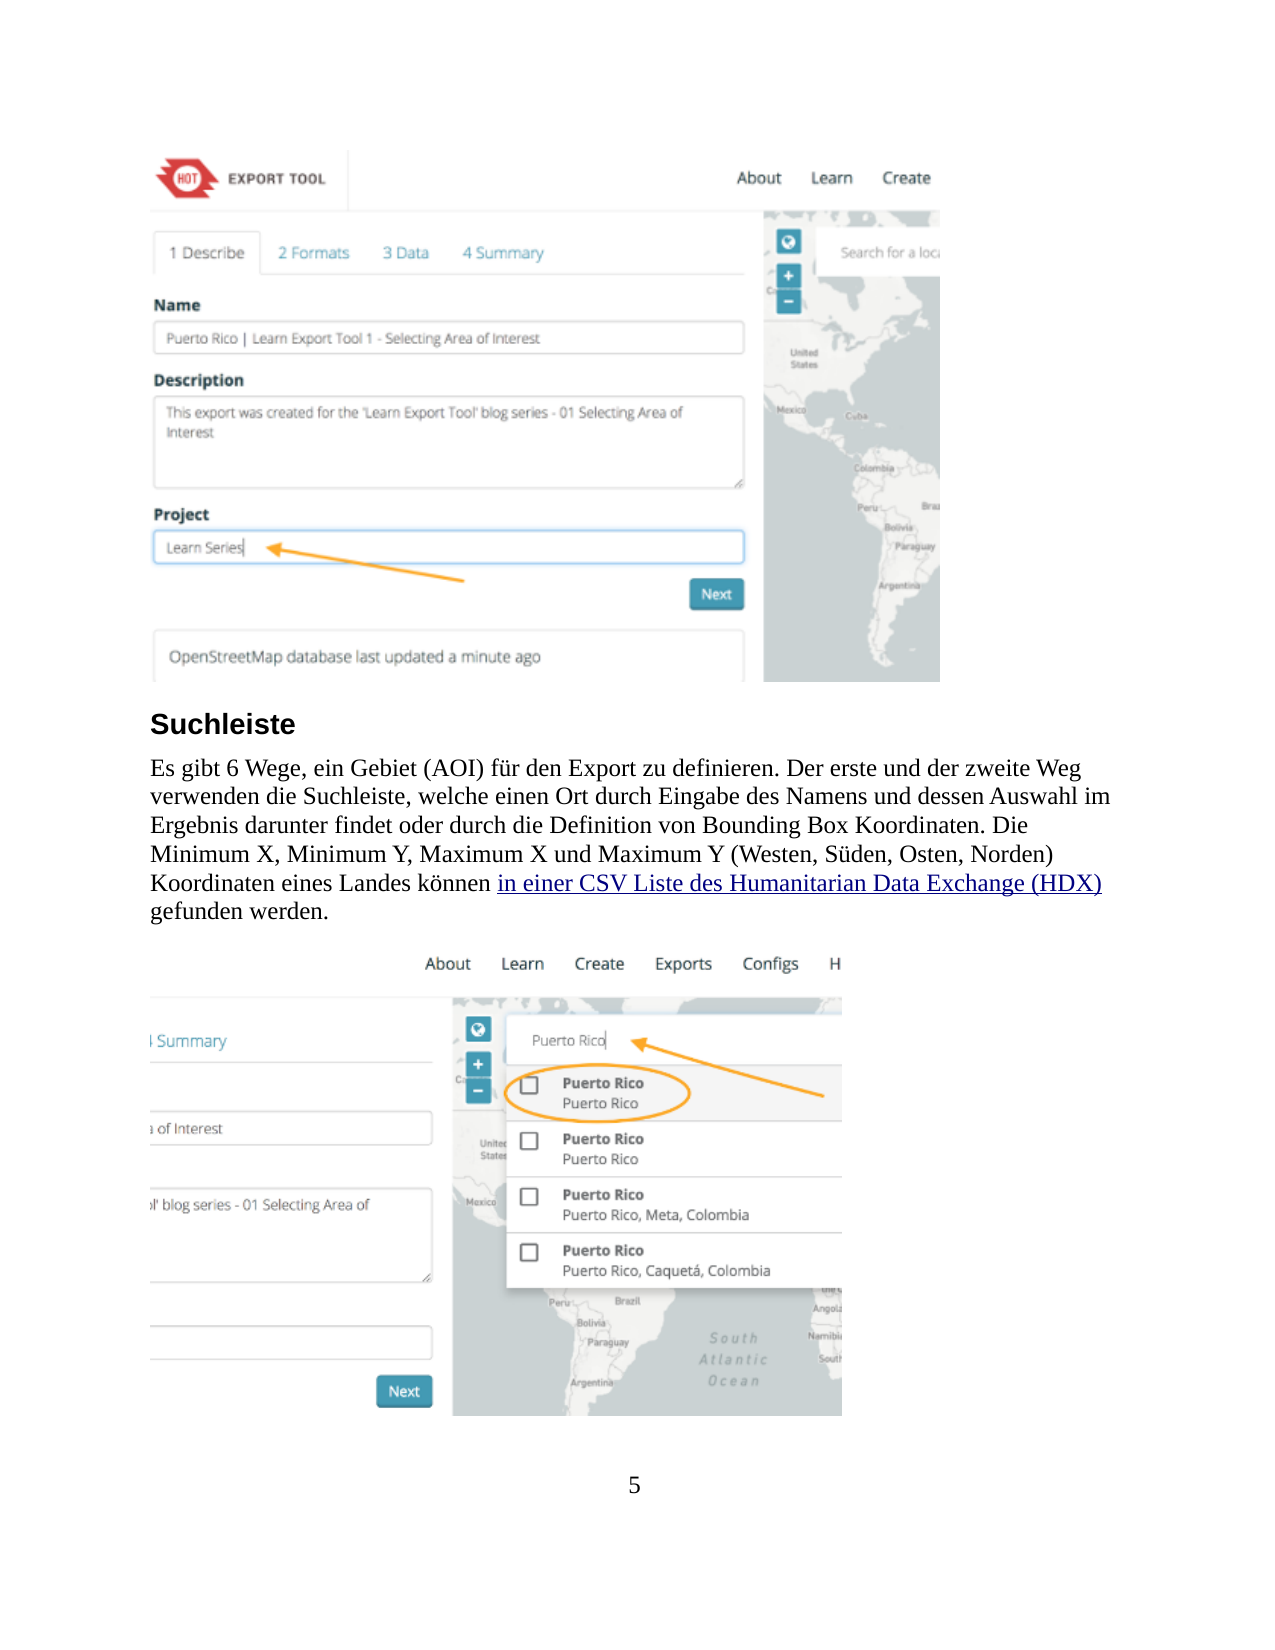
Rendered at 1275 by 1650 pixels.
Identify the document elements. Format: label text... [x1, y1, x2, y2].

picture [150, 934, 842, 1416]
picture [150, 150, 940, 682]
text Es gibt 6 Wege, ein Gebiet (AOI) für den Export zu definieren. Der erste und der zweite Weg verwenden die Suchleiste, welche einen Ort durch Eingabe des Namens und dessen Auswahl im Ergebnis darunter findet oder durch die Definition von Bounding Box Koordinaten. Die Minimum X, Minimum Y, Maximum X und Maximum Y (Westen, Süden, Osten, Norden) Koordinaten eines Landes können in einer CSV Liste des Humanitarian Data Exchange (HDX) gefunden werden. [150, 753, 1125, 925]
subtitle Suchleiste [150, 707, 1125, 740]
